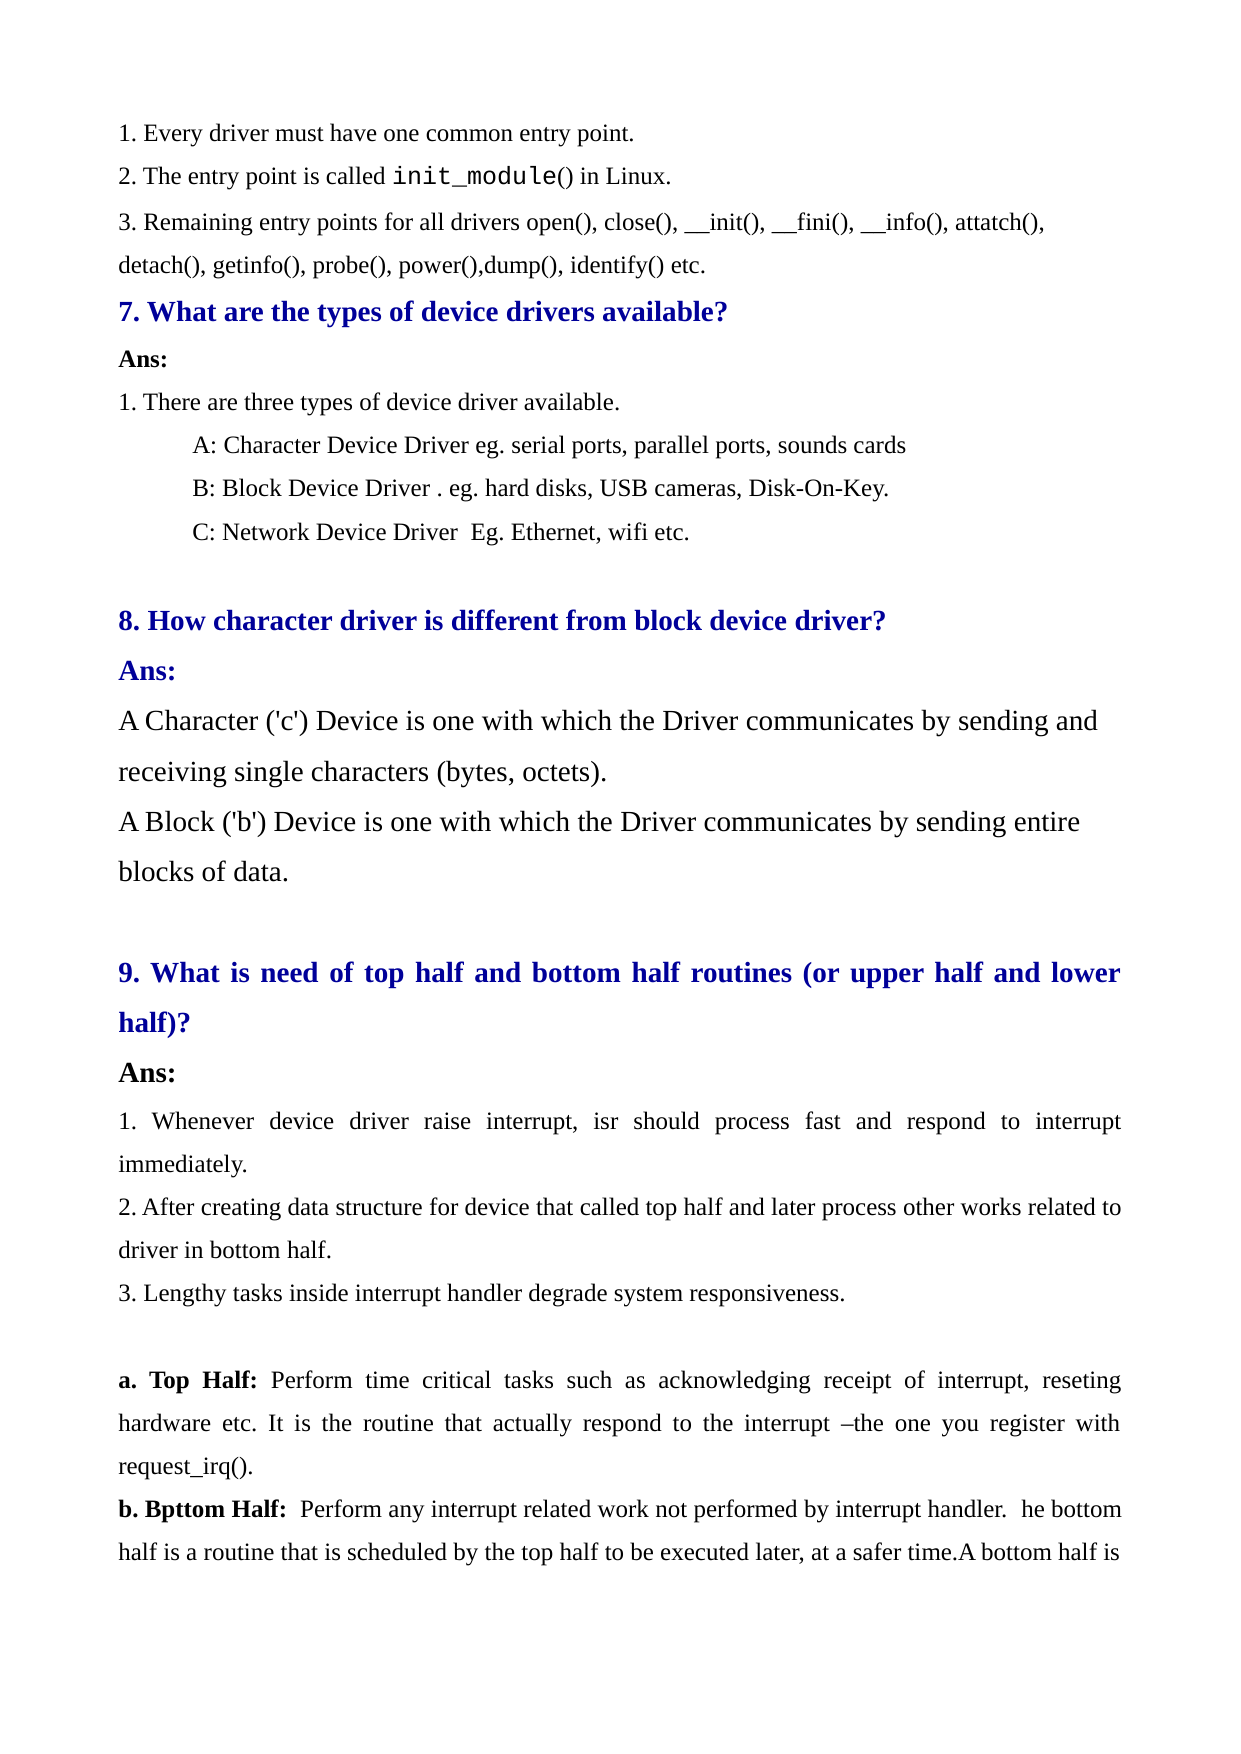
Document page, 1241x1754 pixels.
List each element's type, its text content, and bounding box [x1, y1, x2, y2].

text A Character ('c') Device is one with which the Driver communicates by sending and [118, 703, 1122, 737]
text 3. Remaining entry points for all drivers open(), close(), __init(), __fini(), __info(), attatch(), detach(), getinfo(), probe(), power(),dump(), identify() etc. [118, 207, 1122, 279]
text 1. Whenever device driver raise interrupt, isr should process fast and respond to interrupt immediately. [118, 1106, 1122, 1178]
text 1. There are three types of device driver available. [118, 387, 1122, 416]
text C: Network Device Driver Eg. Ethernet, wifi etc. [118, 517, 1122, 545]
text 3. Lengthy tasks inside interrupt handler degrade system responsiveness. [118, 1278, 1122, 1307]
text 1. Every driver must have one common entry point. [118, 118, 1122, 147]
text 2. After creating data structure for device that called top half and later process other works related to driver in bottom half. [118, 1192, 1122, 1264]
text Ans: [118, 344, 1122, 373]
text 8. How character driver is different from block device driver? [118, 603, 1122, 636]
text 7. What are the types of device drivers available? [118, 294, 1122, 327]
text A: Character Device Driver eg. serial ports, parallel ports, sounds cards [118, 430, 1122, 459]
text b. Bpttom Half: Perform any interrupt related work not performed by interrupt handler. he bottom half is a routine that is scheduled by the top half to be executed later, at a safer time.A bottom half is [118, 1494, 1122, 1566]
text Ans: [118, 653, 1122, 687]
text A Block ('b') Device is one with which the Driver communicates by sending entire blocks of data. [118, 804, 1122, 888]
text 2. The entry point is called init_module() in Linux. [118, 161, 1122, 192]
text B: Block Device Driver . eg. hard disks, USB cameras, Disk-On-Key. [118, 473, 1122, 502]
text receiving single characters (bytes, octets). [118, 754, 1122, 787]
text 9. What is need of top half and bottom half routines (or upper half and lower half)? [118, 955, 1122, 1039]
text Ans: [118, 1056, 1122, 1089]
text a. Top Half: Perform time critical tasks such as acknowledging receipt of interrupt, reseting hardware etc. It is the routine that actually respond to the interrupt –the one you register with request_irq(). [118, 1365, 1122, 1480]
